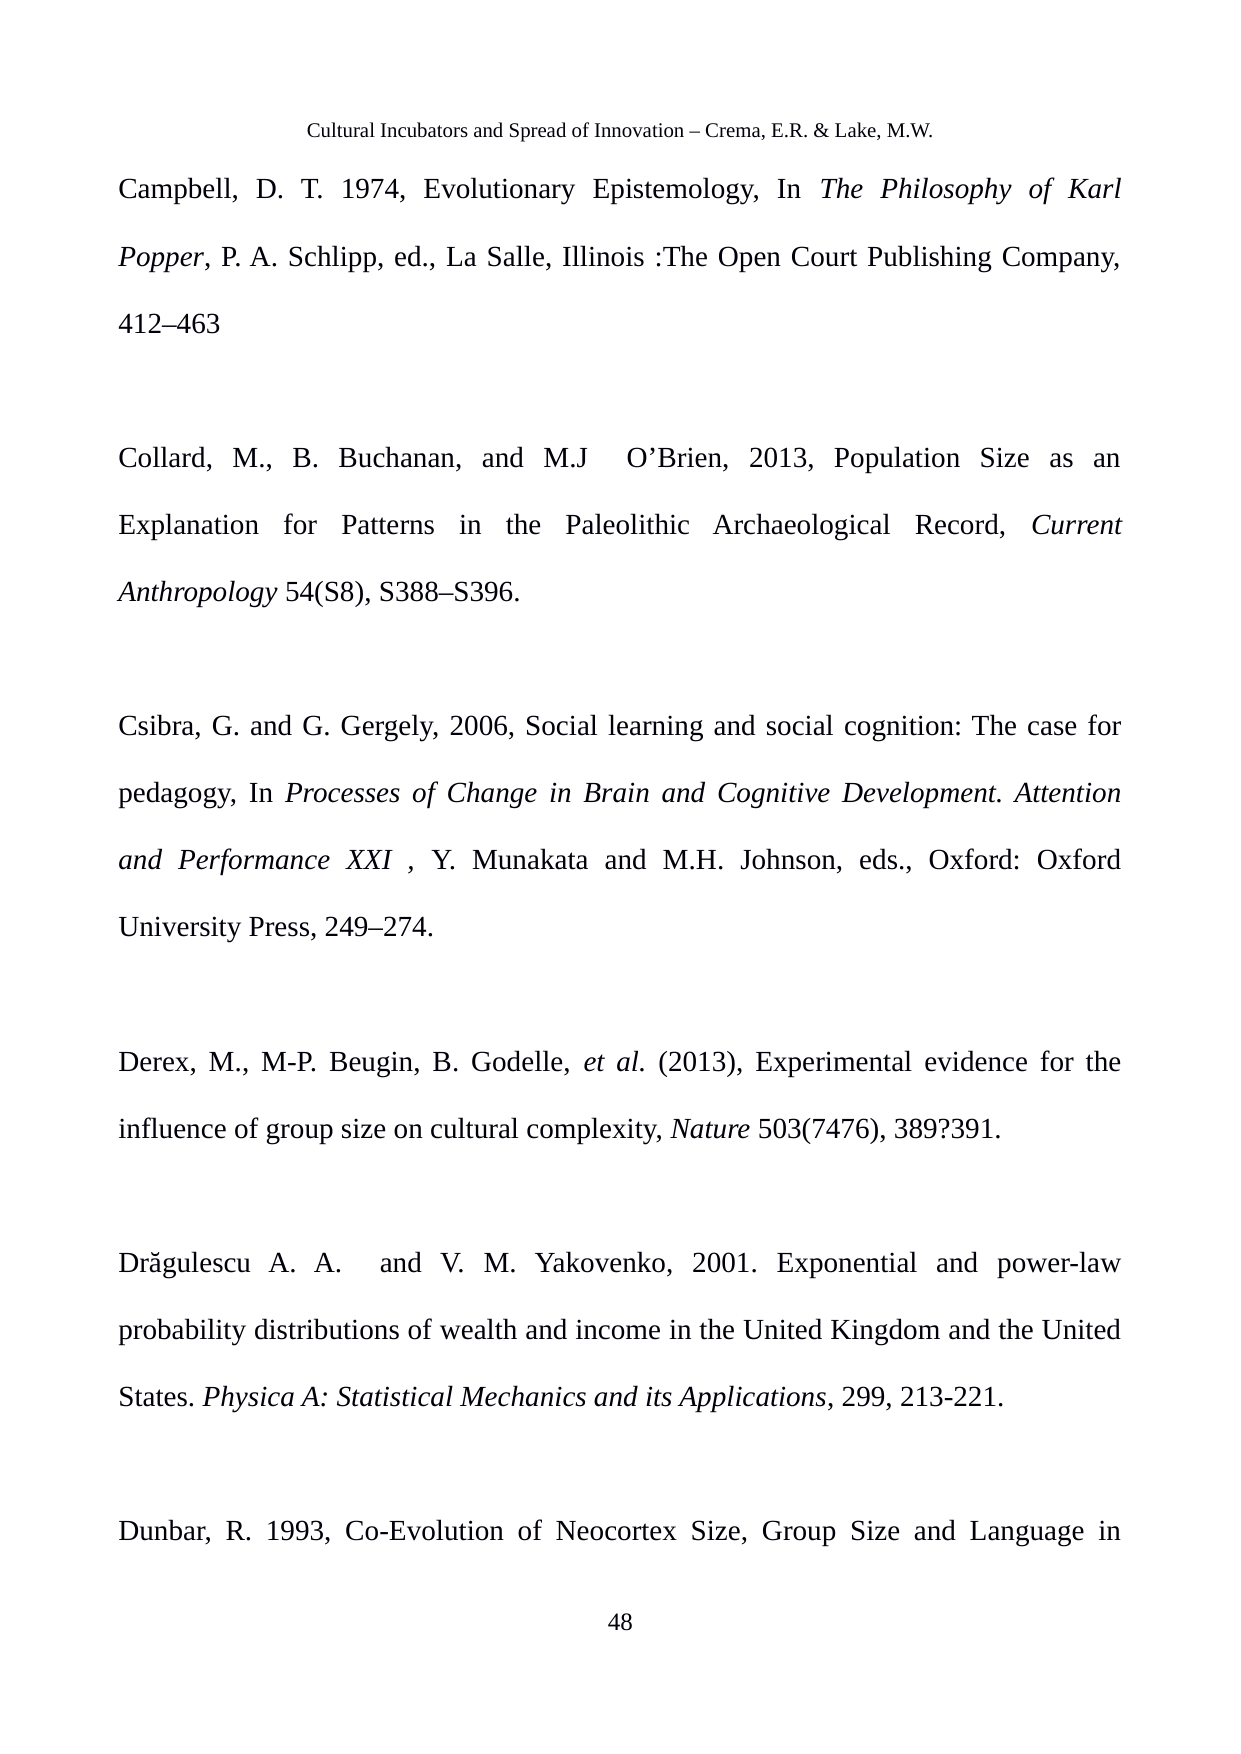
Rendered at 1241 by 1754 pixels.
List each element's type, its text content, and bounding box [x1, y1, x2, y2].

text Campbell, D. T. 1974, Evolutionary Epistemology, In The Philosophy of Karl Popper, P. A. Schlipp, ed., La Salle, Illinois :The Open Court Publishing Company, 412–463 [118, 172, 1122, 339]
text Csibra, G. and G. Gergely, 2006, Social learning and social cognition: The case for pedagogy, In Processes of Change in Brain and Cognitive Development. Attention and Performance XXI , Y. Munakata and M.H. Johnson, eds., Oxford: Oxford University Press, 249–274. [118, 708, 1122, 943]
text Drăgulescu A. A. and V. M. Yakovenko, 2001. Exponential and power-law probability distributions of wealth and income in the United Kingdom and the United States. Physica A: Statistical Mechanics and its Applications, 299, 213-221. [118, 1245, 1122, 1413]
text Collard, M., B. Buchanan, and M.J O’Brien, 2013, Population Size as an Explanation for Patterns in the Paleolithic Archaeological Record, Current Anthropology 54(S8), S388–S396. [118, 440, 1122, 608]
text Derex, M., M-P. Beugin, B. Godelle, et al. (2013), Experimental evidence for the influence of group size on cultural complexity, Nature 503(7476), 389?391. [118, 1044, 1122, 1144]
text Dunbar, R. 1993, Co-Evolution of Neocortex Size, Group Size and Language in [118, 1513, 1122, 1547]
